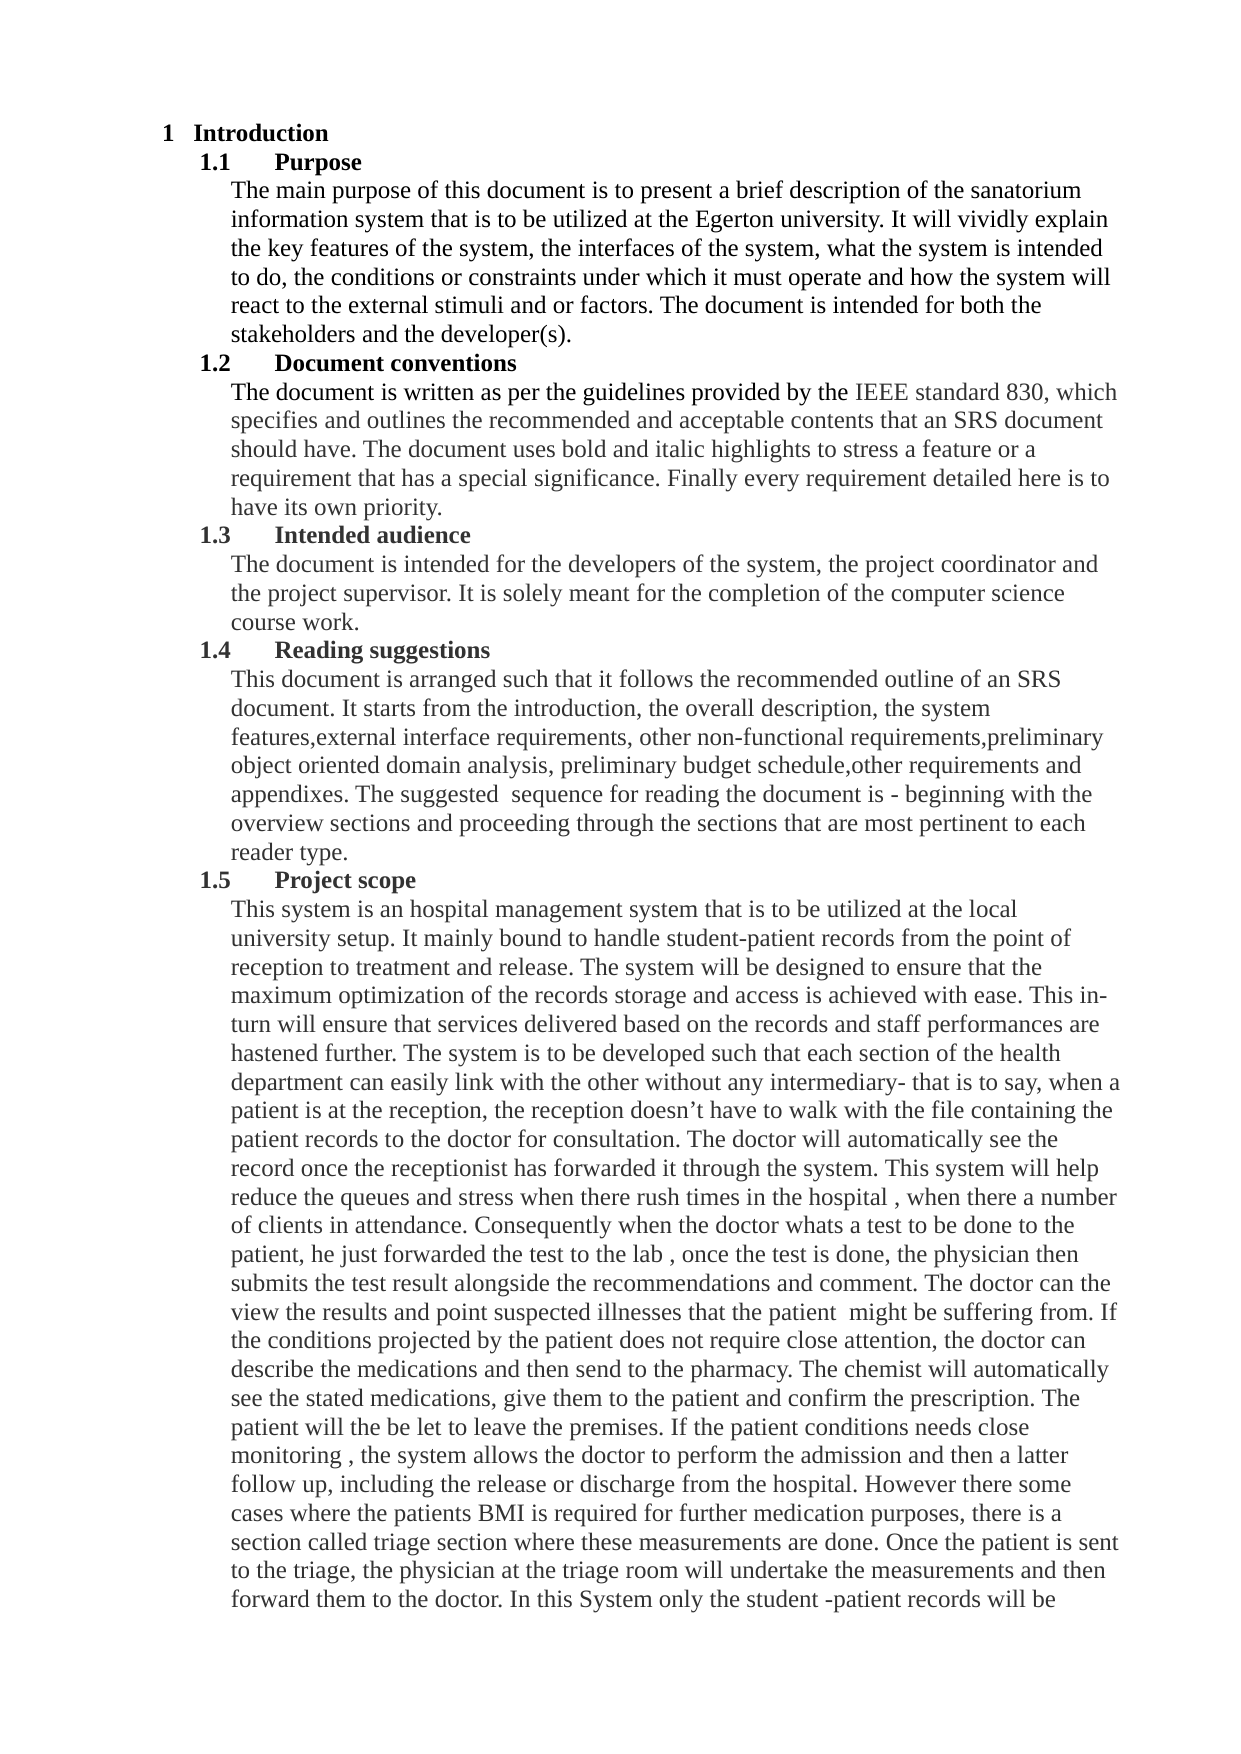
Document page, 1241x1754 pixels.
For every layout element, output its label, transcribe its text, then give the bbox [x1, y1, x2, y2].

list Purpose [193, 147, 1122, 176]
list This document is arranged such that it follows the recommended outline of an SRS document. It starts from the introduction, the overall description, the system features,external interface requirements, other non-functional requirements,preliminary object oriented domain analysis, preliminary budget schedule,other requirements and appendixes. The suggested sequence for reading the document is - beginning with the overview sections and proceeding through the sections that are most pertinent to each reader type. [193, 664, 1122, 866]
list Project scope [193, 866, 1122, 894]
list Document conventions [193, 348, 1122, 377]
list The document is intended for the developers of the system, the project coordinator and the project supervisor. It is solely meant for the completion of the computer science course work. [193, 549, 1122, 636]
list The main purpose of this document is to present a brief description of the sanatorium information system that is to be utilized at the Egerton university. It will vividly explain the key features of the system, the interfaces of the system, what the system is intended to do, the conditions or constraints under which it must operate and how the system will react to the external stimuli and or factors. The document is intended for both the stakeholders and the developer(s). [193, 176, 1122, 348]
list Introduction [156, 118, 1122, 147]
list The document is written as per the guidelines provided by the IEEE standard 830, which specifies and outlines the recommended and acceptable contents that an SRS document should have. The document uses bold and italic highlights to stress a feature or a requirement that has a special significance. Finally every requirement detailed here is to have its own priority. [193, 377, 1122, 521]
list Reading suggestions [193, 636, 1122, 664]
list Intended audience [193, 521, 1122, 549]
list This system is an hospital management system that is to be utilized at the local university setup. It mainly bound to handle student-patient records from the point of reception to treatment and release. The system will be designed to ensure that the maximum optimization of the records storage and access is achieved with ease. This in-turn will ensure that services delivered based on the records and staff performances are hastened further. The system is to be developed such that each section of the health department can easily link with the other without any intermediary- that is to say, when a patient is at the reception, the reception doesn’t have to walk with the file containing the patient records to the doctor for consultation. The doctor will automatically see the record once the receptionist has forwarded it through the system. This system will help reduce the queues and stress when there rush times in the hospital , when there a number of clients in attendance. Consequently when the doctor whats a test to be done to the patient, he just forwarded the test to the lab , once the test is done, the physician then submits the test result alongside the recommendations and comment. The doctor can the view the results and point suspected illnesses that the patient might be suffering from. If the conditions projected by the patient does not require close attention, the doctor can describe the medications and then send to the pharmacy. The chemist will automatically see the stated medications, give them to the patient and confirm the prescription. The patient will the be let to leave the premises. If the patient conditions needs close monitoring , the system allows the doctor to perform the admission and then a latter follow up, including the release or discharge from the hospital. However there some cases where the patients BMI is required for further medication purposes, there is a section called triage section where these measurements are done. Once the patient is sent to the triage, the physician at the triage room will undertake the measurements and then forward them to the doctor. In this System only the student -patient records will be [193, 894, 1122, 1613]
